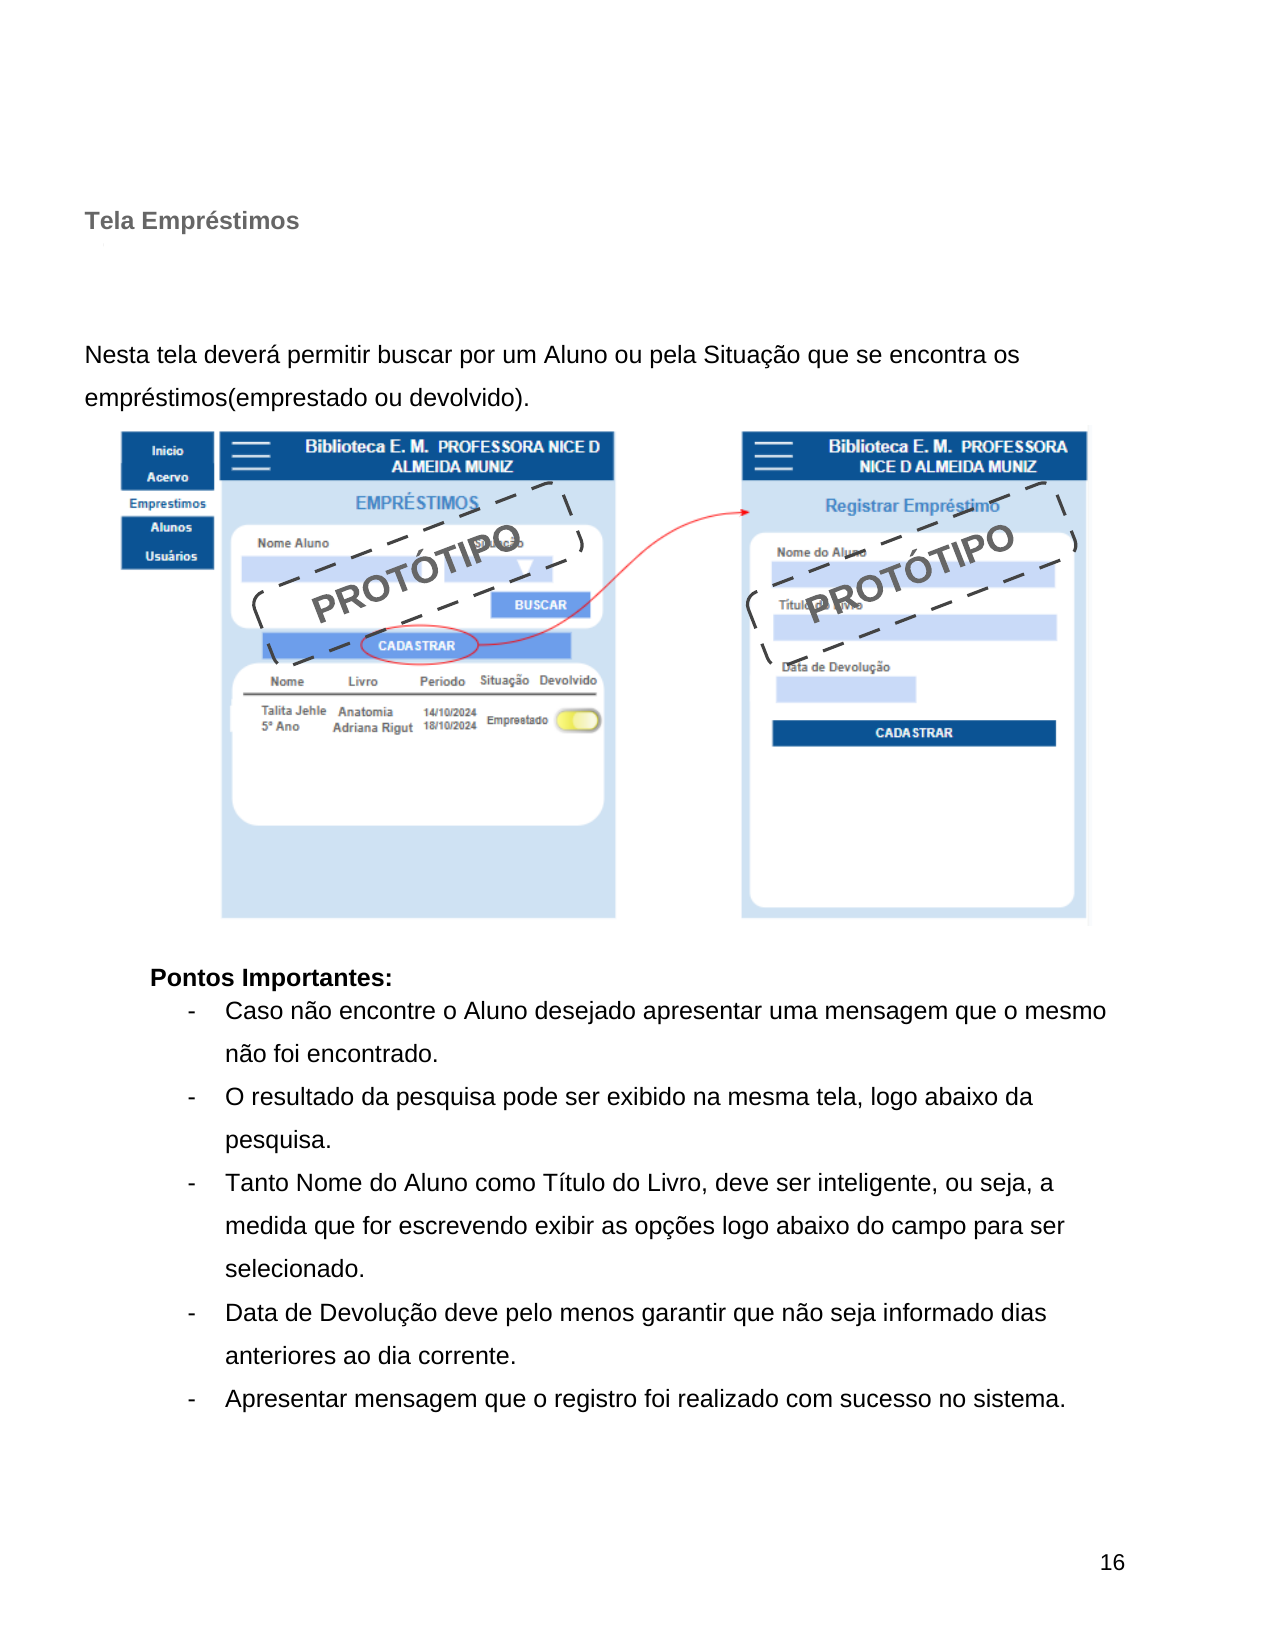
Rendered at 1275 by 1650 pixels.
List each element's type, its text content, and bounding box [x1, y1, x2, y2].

subtitle Tela Empréstimos [84, 206, 1125, 235]
list O resultado da pesquisa pode ser exibido na mesma tela, logo abaixo da pesquisa. [187, 1082, 1125, 1154]
list Data de Devolução deve pelo menos garantir que não seja informado dias anteriores ao dia corrente. [187, 1298, 1125, 1369]
text Nesta tela deverá permitir buscar por um Aluno ou pela Situação que se encontra os empréstimos(emprestado ou devolvido). [84, 339, 1125, 411]
list Caso não encontre o Aluno desejado apresentar uma mensagem que o mesmo não foi encontrado. [187, 996, 1125, 1068]
picture [117, 425, 1093, 926]
list Apresentar mensagem que o registro foi realizado com sucesso no sistema. [187, 1384, 1125, 1413]
list Tanto Nome do Aluno como Título do Livro, deve ser inteligente, ou seja, a medida que for escrevendo exibir as opções logo abaixo do campo para ser selecionado. [187, 1168, 1125, 1283]
text Pontos Importantes: [150, 963, 1125, 991]
